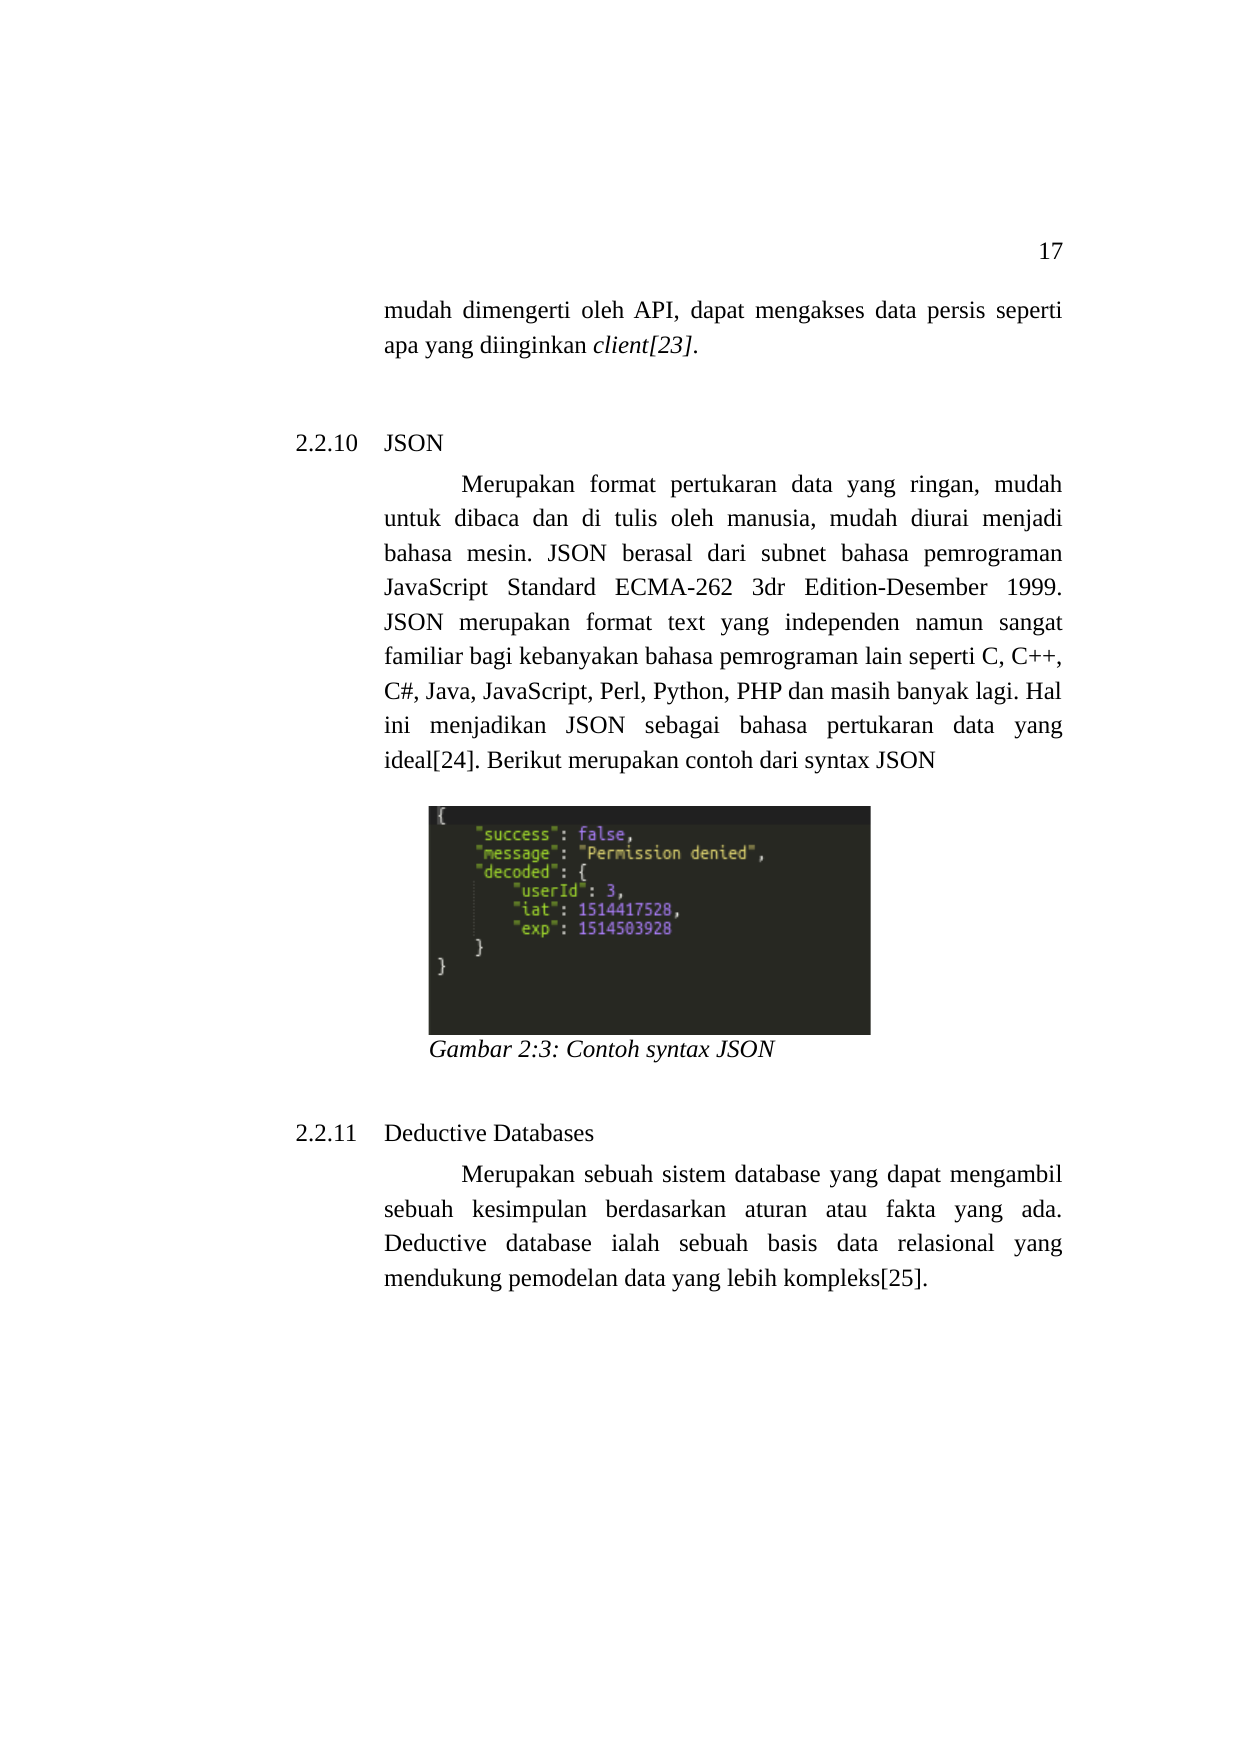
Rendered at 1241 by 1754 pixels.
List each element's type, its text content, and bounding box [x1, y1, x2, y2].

picture [428, 806, 871, 1035]
text Merupakan sebuah sistem database yang dapat mengambil sebuah kesimpulan berdasarkan aturan atau fakta yang ada. Deductive database ialah sebuah basis data relasional yang mendukung pemodelan data yang lebih kompleks[25]. [384, 1159, 1063, 1292]
subtitle Deductive Databases [295, 1118, 1063, 1147]
text mudah dimengerti oleh API, dapat mengakses data persis seperti apa yang diinginkan client[23]. [384, 295, 1063, 358]
subtitle JSON [295, 428, 1063, 457]
text Merupakan format pertukaran data yang ringan, mudah untuk dibaca dan di tulis oleh manusia, mudah diurai menjadi bahasa mesin. JSON berasal dari subnet bahasa pemrograman JavaScript Standard ECMA-262 3dr Edition-Desember 1999. JSON merupakan format text yang independen namun sangat familiar bagi kebanyakan bahasa pemrograman lain seperti C, C++, C#, Java, JavaScript, Perl, Python, PHP dan masih banyak lagi. Hal ini menjadikan JSON sebagai bahasa pertukaran data yang ideal[24]. Berikut merupakan contoh dari syntax JSON [384, 469, 1063, 774]
text Gambar 2:3: Contoh syntax JSON [428, 1035, 871, 1063]
